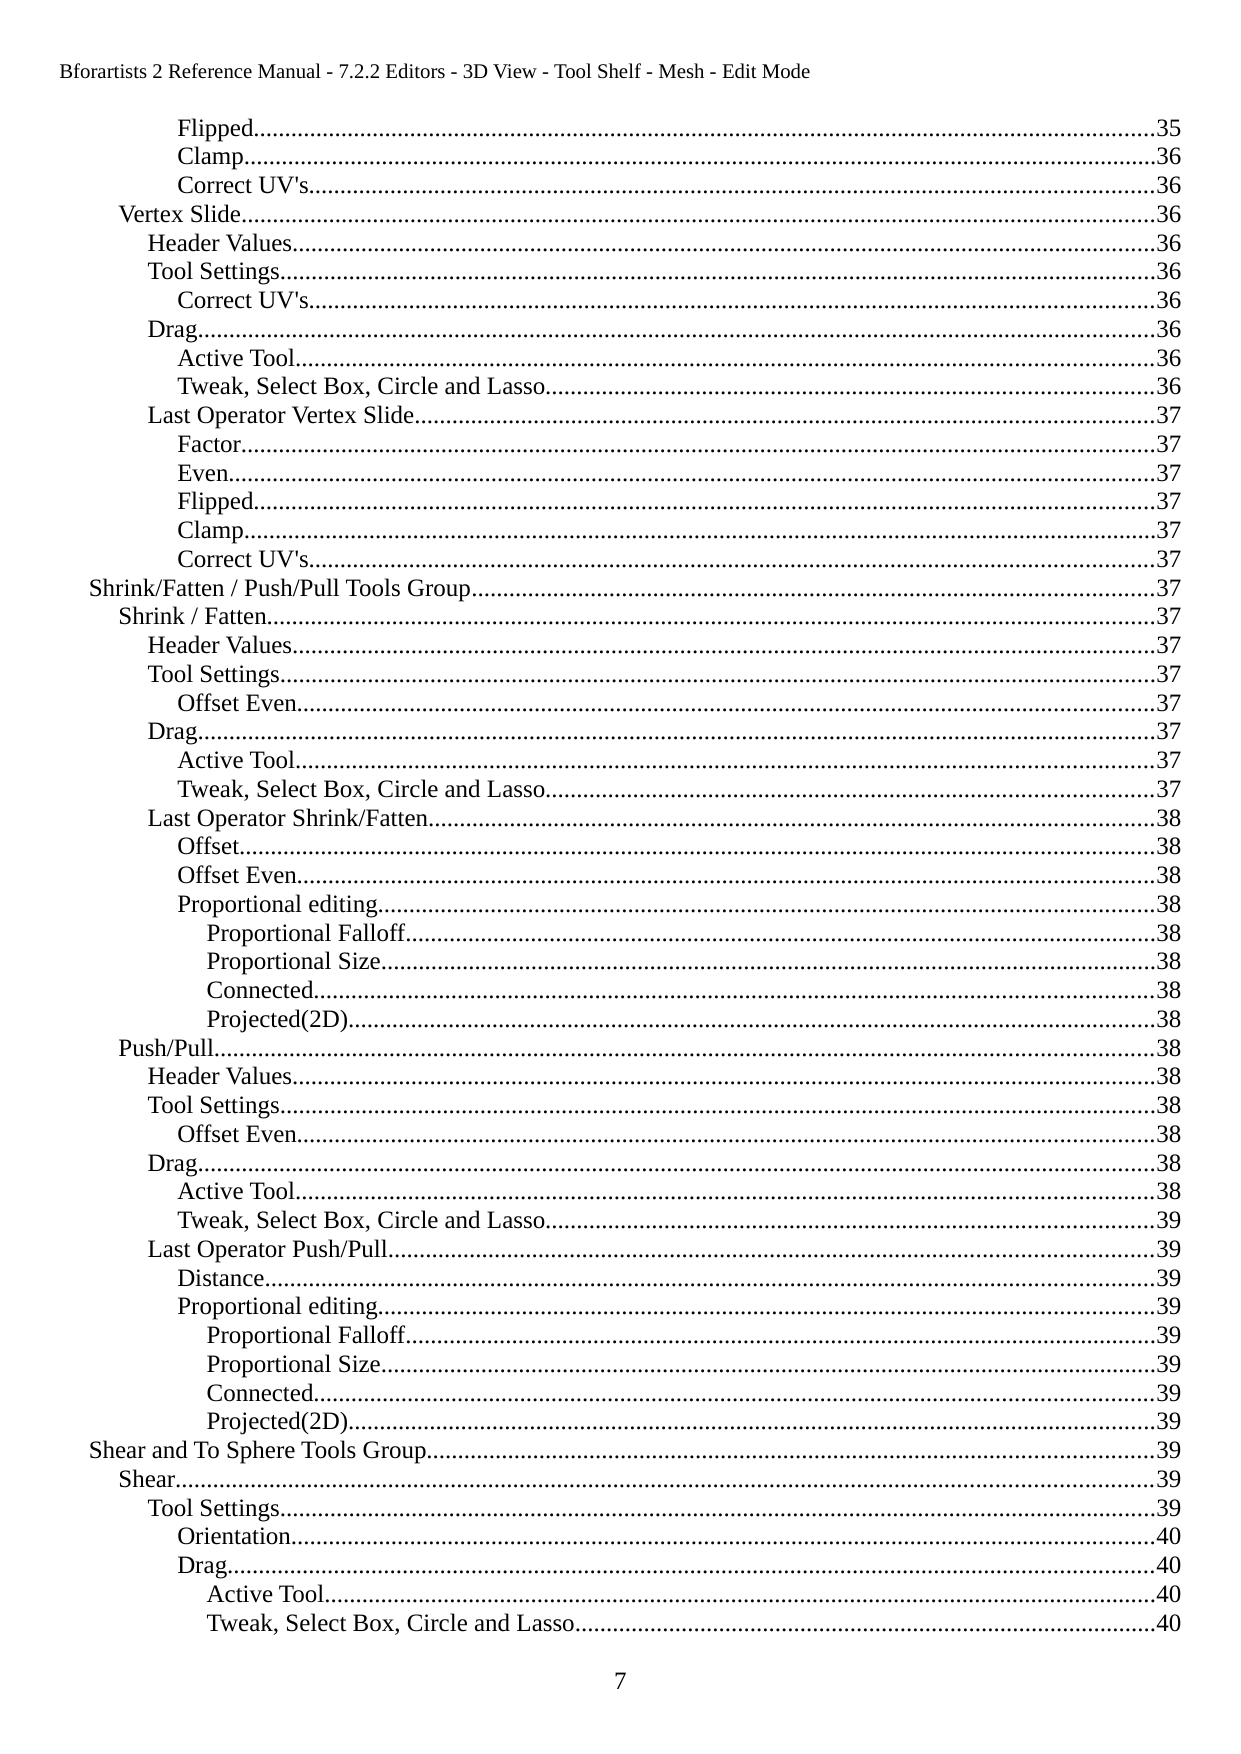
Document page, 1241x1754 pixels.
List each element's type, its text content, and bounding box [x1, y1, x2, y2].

text Flipped 37 [177, 486, 1181, 515]
text Vertex Slide 36 [118, 199, 1181, 228]
text Proportional Falloff 38 [206, 918, 1181, 946]
text Offset 38 [177, 831, 1181, 860]
text Proportional editing 39 [177, 1291, 1181, 1320]
text Projected(2D) 38 [206, 1004, 1181, 1033]
text Drag 40 [177, 1550, 1181, 1579]
text Projected(2D) 39 [206, 1406, 1181, 1435]
text Last Operator Push/Pull 39 [147, 1234, 1181, 1263]
text Connected 38 [206, 975, 1181, 1004]
text Shrink/Fatten / Push/Pull Tools Group 37 [88, 573, 1181, 601]
text Offset Even 38 [177, 1119, 1181, 1148]
text Push/Pull 38 [118, 1033, 1181, 1061]
text Even 37 [177, 458, 1181, 486]
text Tweak, Select Box, Circle and Lasso 37 [177, 774, 1181, 803]
text Connected 39 [206, 1378, 1181, 1406]
text Shrink / Fatten 37 [118, 601, 1181, 630]
text Drag 37 [147, 716, 1181, 745]
text Proportional Size 38 [206, 946, 1181, 975]
text Proportional editing 38 [177, 889, 1181, 918]
text Clamp 37 [177, 515, 1181, 544]
text Drag 38 [147, 1148, 1181, 1176]
text Tool Settings 39 [147, 1493, 1181, 1521]
text Last Operator Shrink/Fatten 38 [147, 803, 1181, 831]
text Tweak, Select Box, Circle and Lasso 40 [206, 1608, 1181, 1636]
text Header Values 38 [147, 1061, 1181, 1090]
text Offset Even 38 [177, 860, 1181, 889]
text Correct UV's 36 [177, 170, 1181, 199]
text Tool Settings 36 [147, 256, 1181, 285]
text Active Tool 36 [177, 343, 1181, 371]
text Correct UV's 36 [177, 285, 1181, 314]
text Proportional Size 39 [206, 1349, 1181, 1378]
text Orientation 40 [177, 1521, 1181, 1550]
text Distance 39 [177, 1263, 1181, 1291]
text Active Tool 40 [206, 1579, 1181, 1608]
text Tool Settings 37 [147, 659, 1181, 688]
text Active Tool 37 [177, 745, 1181, 774]
text Clamp 36 [177, 141, 1181, 170]
text Correct UV's 37 [177, 544, 1181, 573]
text Last Operator Vertex Slide 37 [147, 400, 1181, 429]
text Shear 39 [118, 1464, 1181, 1493]
text Shear and To Sphere Tools Group 39 [88, 1435, 1181, 1464]
text Proportional Falloff 39 [206, 1320, 1181, 1349]
text Active Tool 38 [177, 1176, 1181, 1205]
text Tweak, Select Box, Circle and Lasso 36 [177, 371, 1181, 400]
text Header Values 36 [147, 228, 1181, 256]
text Tweak, Select Box, Circle and Lasso 39 [177, 1205, 1181, 1234]
text Factor 37 [177, 429, 1181, 458]
text Drag 36 [147, 314, 1181, 343]
text Flipped 35 [177, 113, 1181, 141]
text Offset Even 37 [177, 688, 1181, 716]
text Header Values 37 [147, 630, 1181, 659]
text Tool Settings 38 [147, 1090, 1181, 1119]
